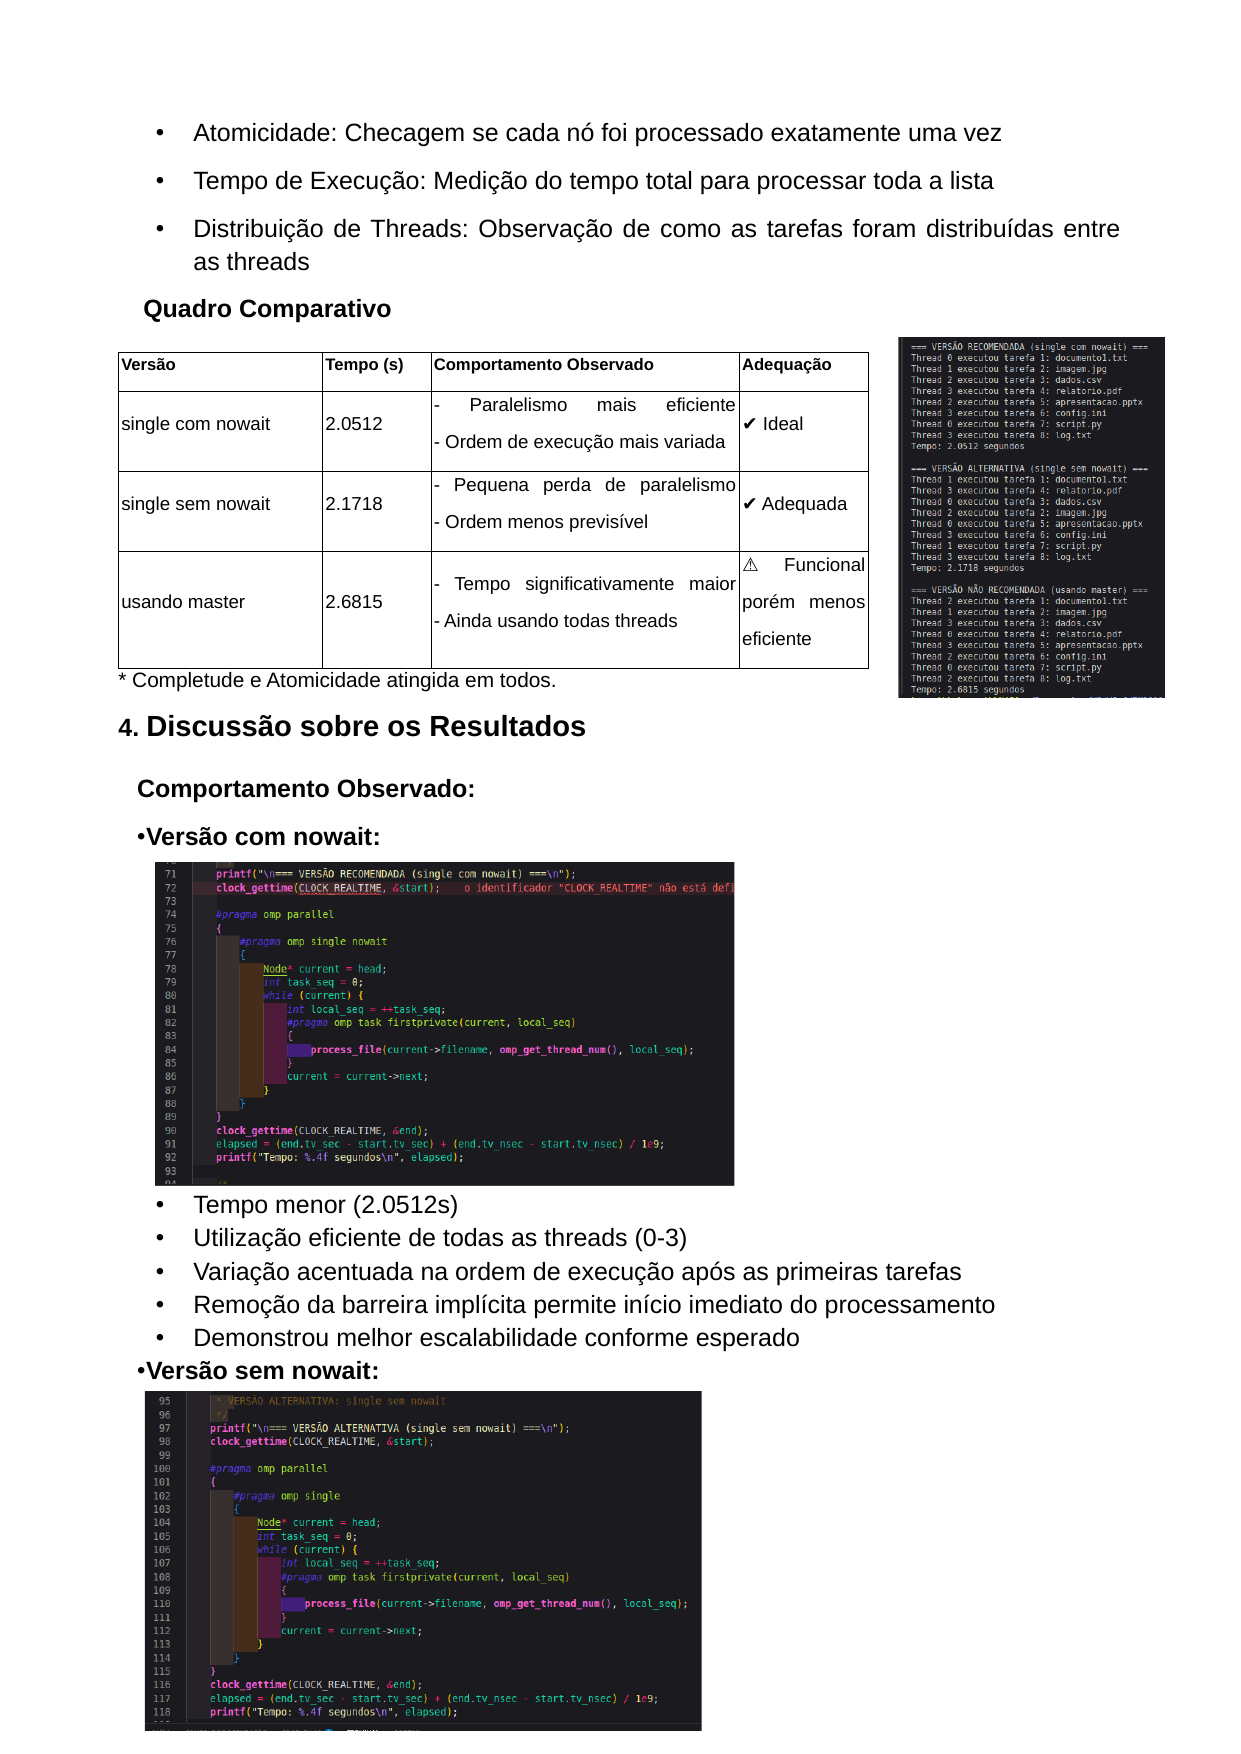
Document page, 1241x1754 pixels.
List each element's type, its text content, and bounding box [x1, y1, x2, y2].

list Tempo de Execução: Medição do tempo total para processar toda a lista [156, 166, 1122, 195]
table_cell - Tempo significativamente maior - Ainda usando todas threads [432, 552, 739, 668]
table_header Versão [119, 353, 322, 391]
list Utilização eficiente de todas as threads (0-3) [156, 1223, 1122, 1252]
table_cell 2.0512 [323, 392, 431, 471]
picture [155, 862, 735, 1186]
list Tempo menor (2.0512s) [156, 1058, 1122, 1219]
list Distribuição de Threads: Observação de como as tarefas foram distribuídas entre as threads [156, 213, 1122, 275]
text Quadro Comparativo [143, 294, 1122, 323]
picture [144, 1391, 702, 1731]
list Atomicidade: Checagem se cada nó foi processado exatamente uma vez [156, 118, 1122, 147]
table_cell single com nowait [119, 392, 322, 471]
table_cell usando master [119, 552, 322, 668]
subtitle * Completude e Atomicidade atingida em todos. [118, 668, 898, 692]
table_cell single sem nowait [119, 472, 322, 551]
text Comportamento Observado: [137, 774, 1122, 803]
table_cell ✔️ Adequada [740, 472, 868, 551]
table_header Comportamento Observado [432, 353, 739, 391]
table_cell 2.1718 [323, 472, 431, 551]
list Demonstrou melhor escalabilidade conforme esperado [156, 1323, 1122, 1352]
list Versão sem nowait: [118, 1356, 1122, 1385]
table_header Tempo (s) [323, 353, 431, 391]
table_header Adequação [740, 353, 868, 391]
table_cell 2.6815 [323, 552, 431, 668]
table_cell ⚠️ Funcional porém menos eficiente [740, 552, 868, 668]
list Remoção da barreira implícita permite início imediato do processamento [156, 1289, 1122, 1318]
table_cell - Paralelismo mais eficiente - Ordem de execução mais variada [432, 392, 739, 471]
picture [898, 337, 1039, 698]
list Variação acentuada na ordem de execução após as primeiras tarefas [156, 1256, 1122, 1285]
list Versão com nowait: [118, 822, 1122, 851]
text 4. Discussão sobre os Resultados [118, 709, 1122, 743]
table_cell - Pequena perda de paralelismo - Ordem menos previsível [432, 472, 739, 551]
table_cell ✔️ Ideal [740, 392, 868, 471]
subtitle [1039, 668, 1122, 692]
